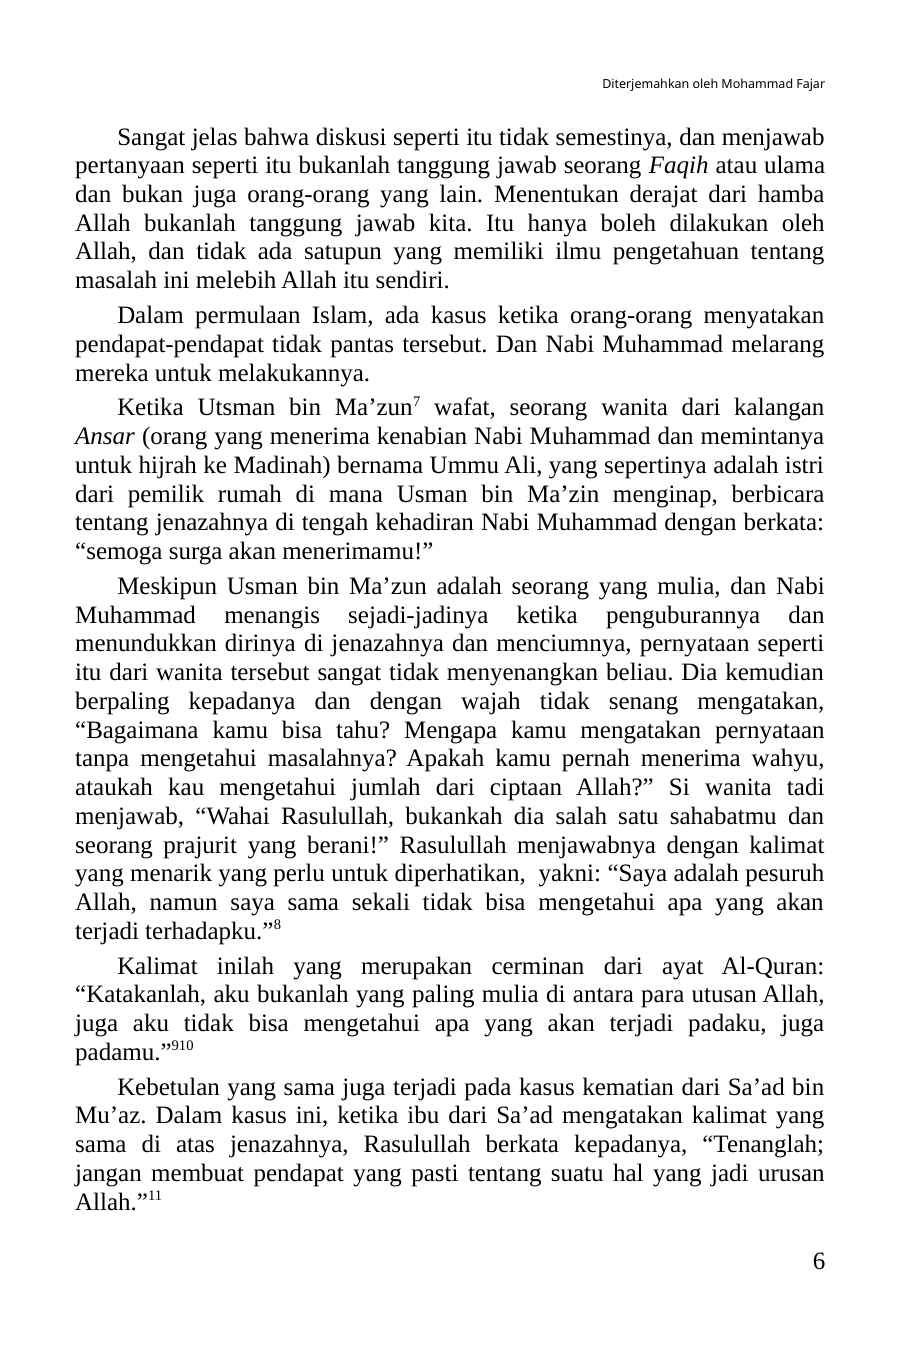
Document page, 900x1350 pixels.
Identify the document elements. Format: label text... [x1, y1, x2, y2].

text Ketika Utsman bin Ma’zun wafat, seorang wanita dari kalangan Ansar (orang yang menerima kenabian Nabi Muhammad dan memintanya untuk hijrah ke Madinah) bernama Ummu Ali, yang sepertinya adalah istri dari pemilik rumah di mana Usman bin Ma’zin menginap, berbicara tentang jenazahnya di tengah kehadiran Nabi Muhammad dengan berkata: “semoga surga akan menerimamu!” [75, 392, 825, 565]
text Kalimat inilah yang merupakan cerminan dari ayat Al-Quran: “Katakanlah, aku bukanlah yang paling mulia di antara para utusan Allah, juga aku tidak bisa mengetahui apa yang akan terjadi padaku, juga padamu.” [75, 951, 825, 1066]
text Dalam permulaan Islam, ada kasus ketika orang-orang menyatakan pendapat-pendapat tidak pantas tersebut. Dan Nabi Muhammad melarang mereka untuk melakukannya. [75, 300, 825, 386]
text Kebetulan yang sama juga terjadi pada kasus kematian dari Sa’ad bin Mu’az. Dalam kasus ini, ketika ibu dari Sa’ad mengatakan kalimat yang sama di atas jenazahnya, Rasulullah berkata kepadanya, “Tenanglah; jangan membuat pendapat yang pasti tentang suatu hal yang jadi urusan Allah.” [75, 1072, 825, 1216]
text Sangat jelas bahwa diskusi seperti itu tidak semestinya, dan menjawab pertanyaan seperti itu bukanlah tanggung jawab seorang Faqih atau ulama dan bukan juga orang-orang yang lain. Menentukan derajat dari hamba Allah bukanlah tanggung jawab kita. Itu hanya boleh dilakukan oleh Allah, dan tidak ada satupun yang memiliki ilmu pengetahuan tentang masalah ini melebih Allah itu sendiri. [75, 122, 825, 294]
text Meskipun Usman bin Ma’zun adalah seorang yang mulia, dan Nabi Muhammad menangis sejadi-jadinya ketika penguburannya dan menundukkan dirinya di jenazahnya dan menciumnya, pernyataan seperti itu dari wanita tersebut sangat tidak menyenangkan beliau. Dia kemudian berpaling kepadanya dan dengan wajah tidak senang mengatakan, “Bagaimana kamu bisa tahu? Mengapa kamu mengatakan pernyataan tanpa mengetahui masalahnya? Apakah kamu pernah menerima wahyu, ataukah kau mengetahui jumlah dari ciptaan Allah?” Si wanita tadi menjawab, “Wahai Rasulullah, bukankah dia salah satu sahabatmu dan seorang prajurit yang berani!” Rasulullah menjawabnya dengan kalimat yang menarik yang perlu untuk diperhatikan, yakni: “Saya adalah pesuruh Allah, namun saya sama sekali tidak bisa mengetahui apa yang akan terjadi terhadapku.” [75, 571, 825, 945]
